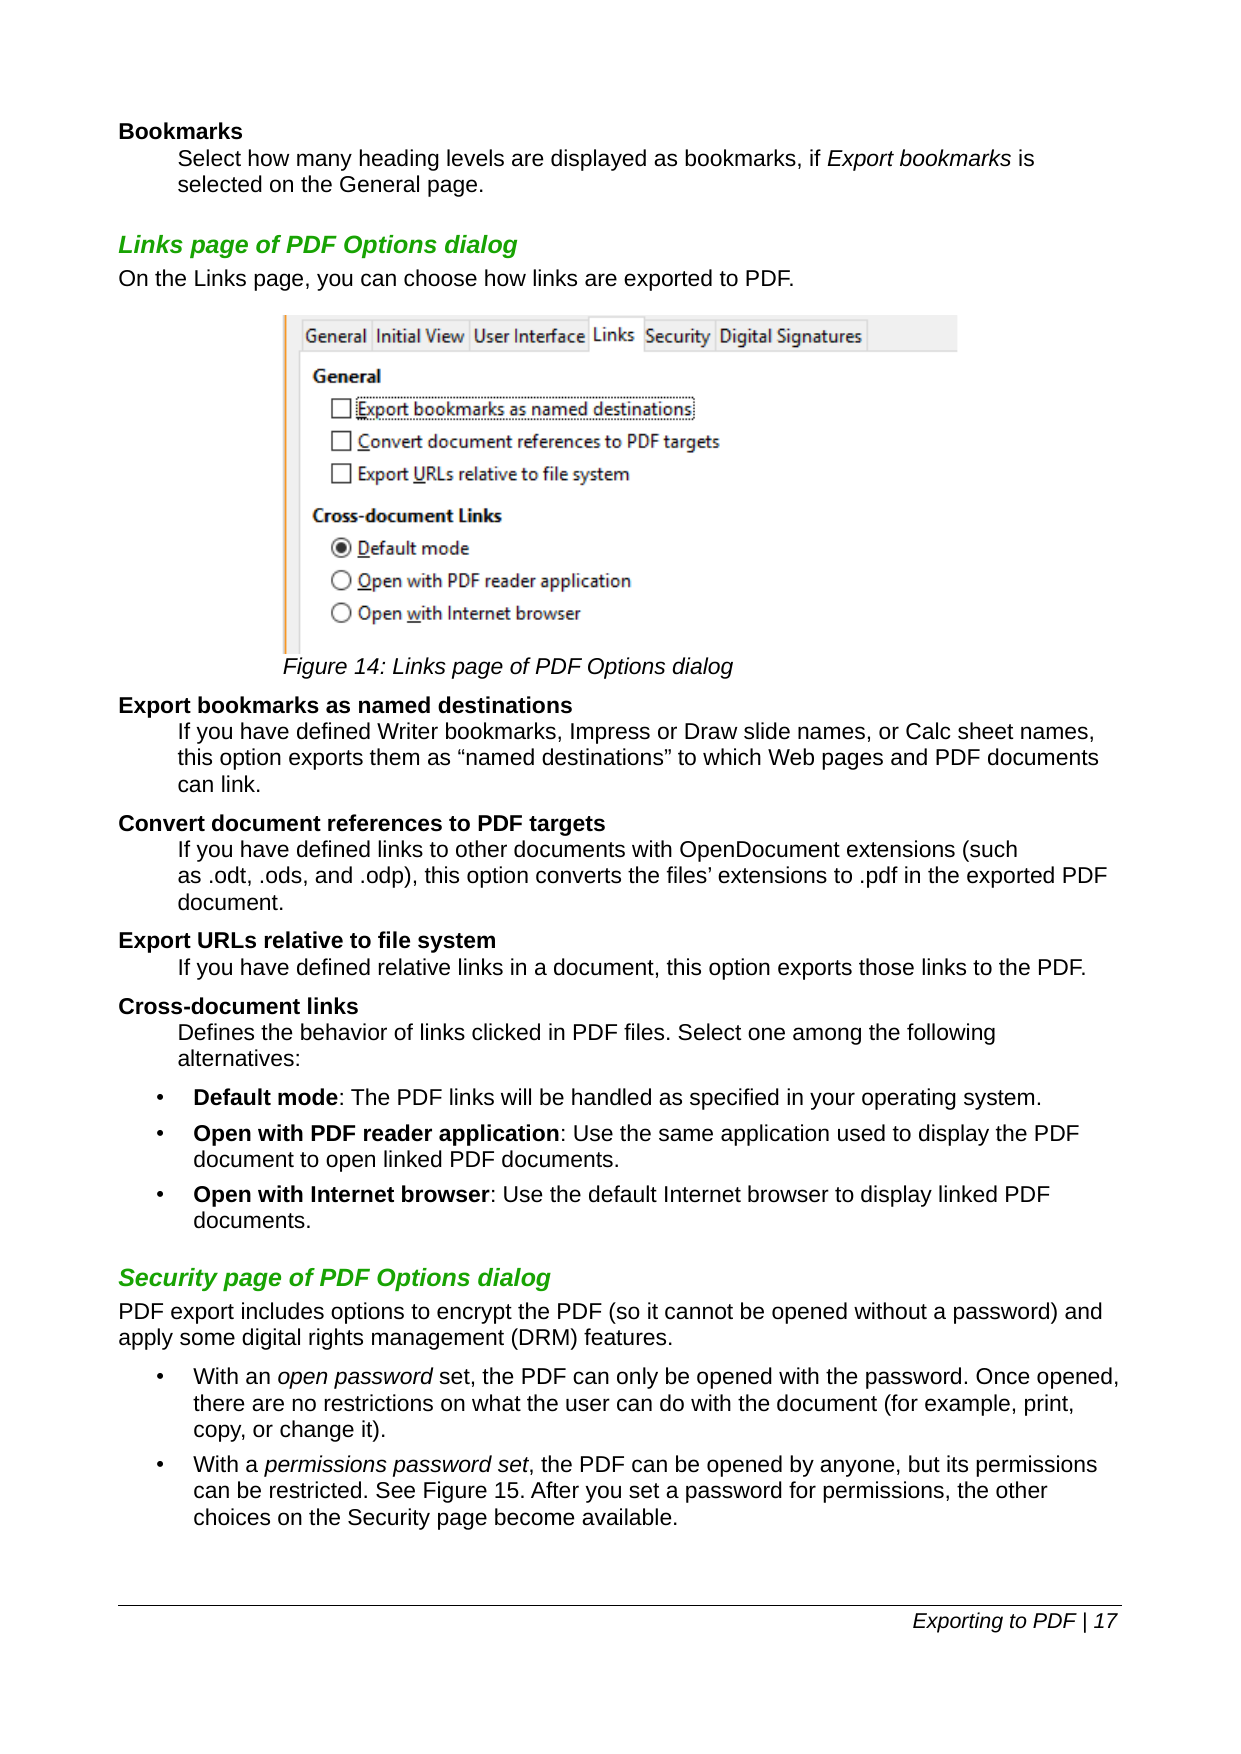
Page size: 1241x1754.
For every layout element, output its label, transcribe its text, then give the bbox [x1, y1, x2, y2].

text Export bookmarks as named destinations [118, 692, 1122, 718]
text Export URLs relative to file system [118, 927, 1122, 954]
list With a permissions password set, the PDF can be opened by anyone, but its permissions can be restricted. See Figure 15. After you set a password for permissions, the other choices on the Security page become available. [156, 1451, 1122, 1530]
text Convert document references to PDF targets [118, 809, 1122, 836]
list With an open password set, the PDF can only be opened with the password. Once opened, there are no restrictions on what the user can do with the document (for example, print, copy, or change it). [156, 1363, 1122, 1442]
text Select how many heading levels are displayed as bookmarks, if Export bookmarks is selected on the General page. [177, 144, 1122, 197]
text Bookmarks [118, 118, 1122, 144]
list Open with Internet browser: Use the default Internet browser to display linked PDF documents. [156, 1181, 1122, 1234]
text On the Links page, you can choose how links are exported to PDF. [118, 265, 1122, 291]
list Open with PDF reader application: Use the same application used to display the PDF document to open linked PDF documents. [156, 1119, 1122, 1172]
subtitle Security page of PDF Options dialog [118, 1263, 1122, 1292]
picture [282, 315, 958, 654]
subtitle Links page of PDF Options dialog [118, 230, 1122, 259]
text If you have defined links to other documents with OpenDocument extensions (such as .odt, .ods, and .odp), this option converts the files’ extensions to .pdf in the exported PDF document. [177, 836, 1122, 915]
text Cross-document links [118, 993, 1122, 1019]
text Figure 14: Links page of PDF Options dialog [283, 654, 958, 680]
list Default mode: The PDF links will be handled as specified in your operating system. [156, 1084, 1122, 1111]
text If you have defined relative links in a document, this option exports those links to the PDF. [177, 954, 1122, 980]
text Defines the behavior of links clicked in PDF files. Select one among the following alternatives: [177, 1019, 1122, 1072]
text PDF export includes options to encrypt the PDF (so it cannot be opened without a password) and apply some digital rights management (DRM) features. [118, 1298, 1122, 1351]
text If you have defined Writer bookmarks, Impress or Draw slide names, or Calc sheet names, this option exports them as “named destinations” to which Web pages and PDF documents can link. [177, 718, 1122, 797]
